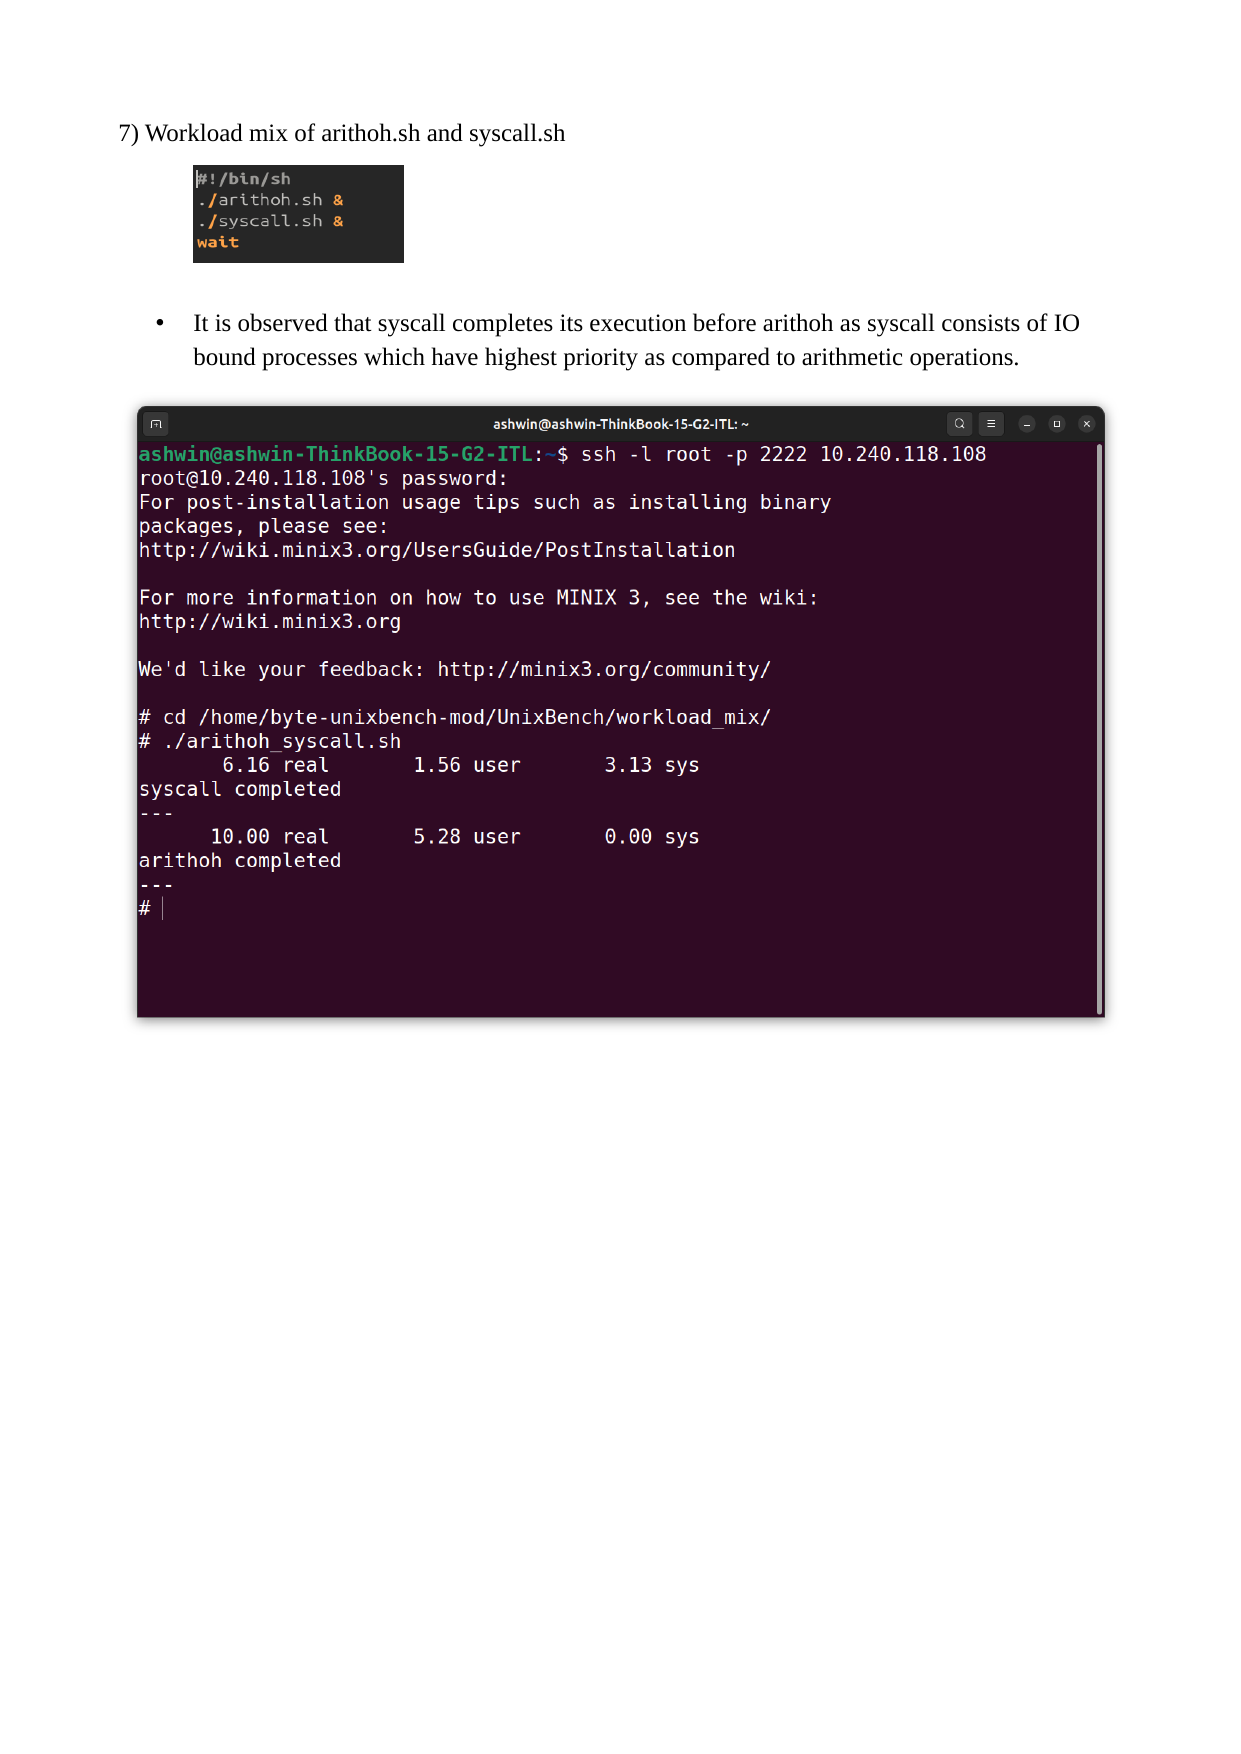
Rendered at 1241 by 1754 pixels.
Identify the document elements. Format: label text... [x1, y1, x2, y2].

list It is observed that syscall completes its execution before arithoh as syscall consists of IO bound processes which have highest priority as compared to arithmetic operations. [156, 308, 1122, 370]
picture [193, 165, 404, 263]
picture [118, 389, 1123, 1038]
text 7) Workload mix of arithoh.sh and syscall.sh [118, 118, 1122, 147]
